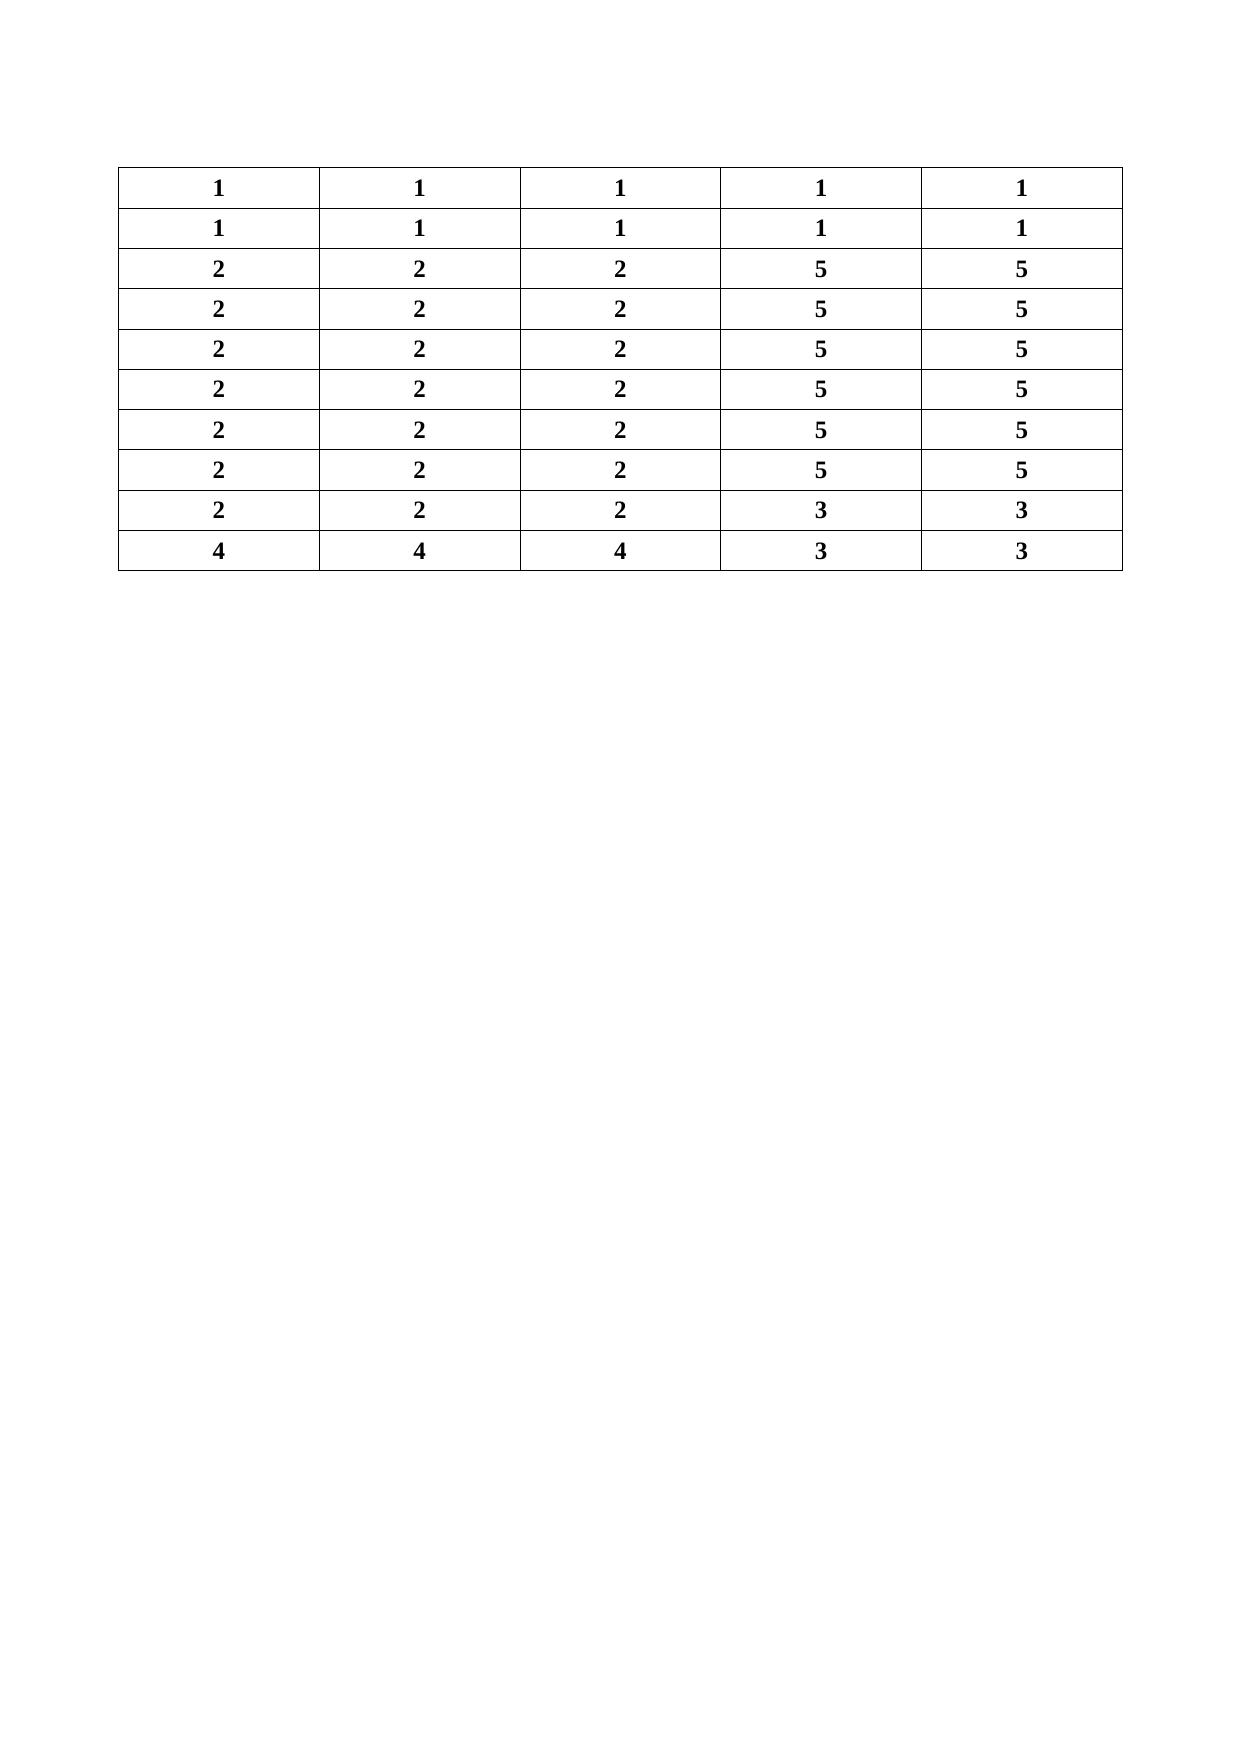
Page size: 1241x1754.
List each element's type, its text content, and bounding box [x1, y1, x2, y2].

table_cell 3 [721, 491, 921, 530]
table_header 1 [922, 168, 1122, 207]
table_cell 5 [922, 289, 1122, 328]
table_cell 2 [119, 249, 319, 288]
table_cell 5 [721, 450, 921, 490]
table_cell 2 [320, 249, 520, 288]
table_cell 2 [320, 410, 520, 449]
table_cell 2 [521, 249, 720, 288]
table_header 1 [521, 168, 720, 207]
table_cell 1 [119, 209, 319, 248]
table_header 1 [721, 168, 921, 207]
table_cell 2 [119, 410, 319, 449]
table_cell 2 [320, 289, 520, 328]
table_cell 5 [721, 330, 921, 369]
table_cell 2 [320, 370, 520, 409]
table_cell 2 [521, 289, 720, 328]
table_cell 2 [119, 370, 319, 409]
table_cell 4 [521, 531, 720, 570]
table_cell 2 [521, 410, 720, 449]
table_cell 4 [119, 531, 319, 570]
table_cell 5 [922, 370, 1122, 409]
table_cell 2 [320, 450, 520, 490]
table_cell 3 [922, 531, 1122, 570]
table_cell 1 [721, 209, 921, 248]
table_cell 1 [922, 209, 1122, 248]
table_cell 2 [119, 289, 319, 328]
table_cell 2 [521, 370, 720, 409]
table_cell 5 [721, 370, 921, 409]
table_cell 2 [521, 330, 720, 369]
table_cell 1 [521, 209, 720, 248]
table_cell 1 [320, 209, 520, 248]
table_cell 2 [119, 330, 319, 369]
table_cell 3 [922, 491, 1122, 530]
table_header 1 [320, 168, 520, 207]
table_cell 5 [922, 410, 1122, 449]
table_cell 5 [721, 289, 921, 328]
table_header 1 [119, 168, 319, 207]
table_cell 5 [721, 249, 921, 288]
table_cell 2 [320, 330, 520, 369]
table_cell 5 [721, 410, 921, 449]
table_cell 2 [521, 491, 720, 530]
table_cell 3 [721, 531, 921, 570]
table_cell 4 [320, 531, 520, 570]
table_cell 5 [922, 249, 1122, 288]
table_cell 2 [320, 491, 520, 530]
table_cell 5 [922, 330, 1122, 369]
table_cell 2 [119, 491, 319, 530]
table_cell 2 [521, 450, 720, 490]
table_cell 5 [922, 450, 1122, 490]
table_cell 2 [119, 450, 319, 490]
